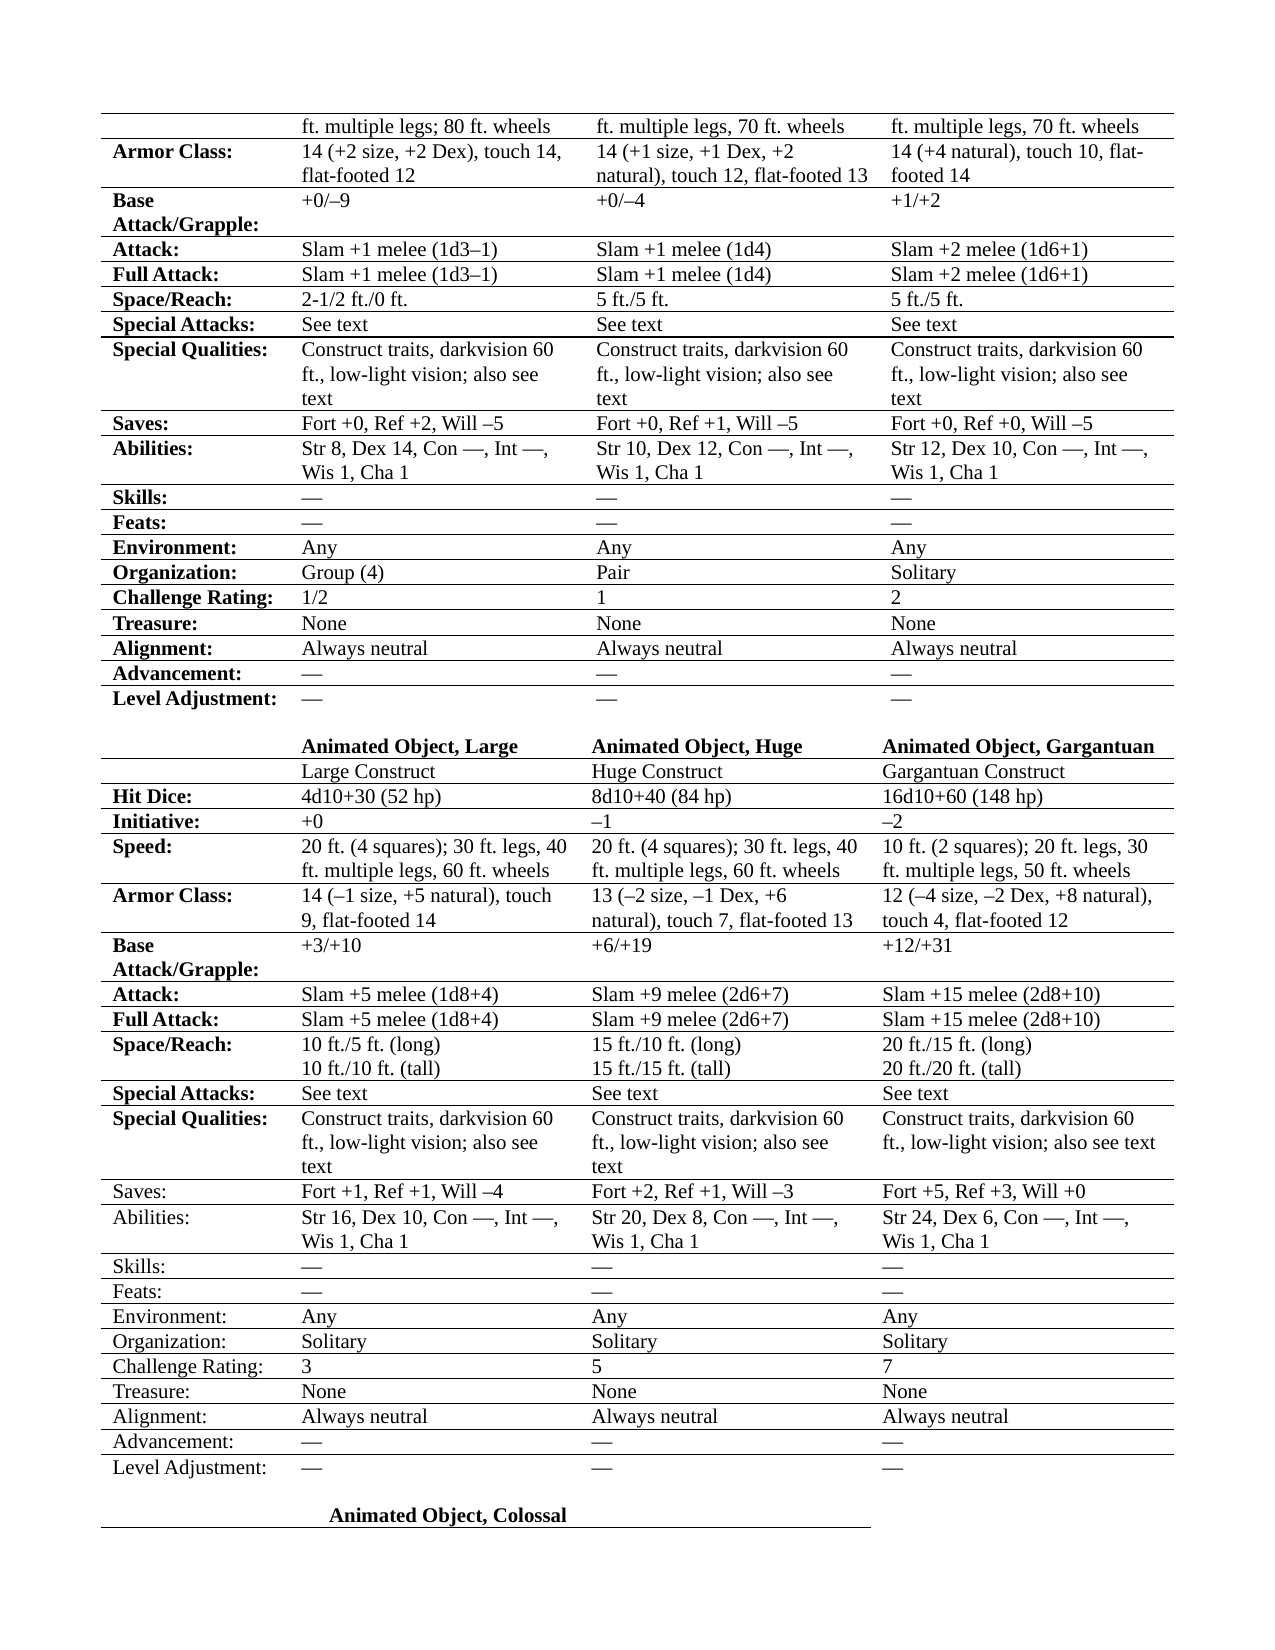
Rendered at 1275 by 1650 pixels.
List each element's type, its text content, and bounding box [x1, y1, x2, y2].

table_cell Initiative: [101, 809, 290, 833]
table_cell Solitary [290, 1329, 580, 1353]
table_cell — [871, 1430, 1174, 1453]
table_cell Environment: [101, 1304, 290, 1328]
table_cell — [879, 661, 1174, 685]
table_cell Any [879, 535, 1174, 559]
table_cell — [585, 510, 879, 534]
table_cell 8d10+40 (84 hp) [580, 784, 871, 808]
table_cell Skills: [101, 485, 290, 509]
table_cell — [871, 1254, 1174, 1278]
table_cell — [580, 1455, 871, 1479]
table_cell Advancement: [101, 661, 290, 685]
table_cell None [290, 610, 585, 634]
table_cell 10 ft. (2 squares); 20 ft. legs, 30 ft. multiple legs, 50 ft. wheels [871, 834, 1174, 882]
table_cell 14 (+2 size, +2 Dex), touch 14, flat-footed 12 [290, 139, 585, 187]
table_cell ft. multiple legs; 80 ft. wheels [290, 114, 585, 138]
table_cell Str 10, Dex 12, Con —, Int —, Wis 1, Cha 1 [585, 436, 879, 484]
table_cell Slam +1 melee (1d3–1) [290, 262, 585, 286]
table_cell None [585, 610, 879, 634]
table_cell Armor Class: [101, 884, 290, 932]
table_cell +6/+19 [580, 933, 871, 981]
table_cell Any [585, 535, 879, 559]
table_cell Construct traits, darkvision 60 ft., low-light vision; also see text [879, 338, 1174, 409]
table_cell Speed: [101, 834, 290, 882]
table_header Animated Object, Gargantuan [871, 734, 1174, 758]
table_cell 2 [879, 585, 1174, 609]
table_cell 7 [871, 1354, 1174, 1378]
table_cell +0/–4 [585, 188, 879, 236]
table_cell Always neutral [585, 636, 879, 659]
table_cell +0/–9 [290, 188, 585, 236]
table_cell — [290, 1430, 580, 1453]
table_cell Pair [585, 560, 879, 584]
table_cell Solitary [580, 1329, 871, 1353]
table_cell 5 [580, 1354, 871, 1378]
table_cell 20 ft. (4 squares); 30 ft. legs, 40 ft. multiple legs, 60 ft. wheels [580, 834, 871, 882]
table_cell Feats: [101, 510, 290, 534]
table_cell Fort +5, Ref +3, Will +0 [871, 1180, 1174, 1203]
table_cell Base Attack/Grapple: [101, 933, 290, 981]
table_cell +12/+31 [871, 933, 1174, 981]
table_cell ft. multiple legs, 70 ft. wheels [585, 114, 879, 138]
table_cell 1/2 [290, 585, 585, 609]
table_cell Saves: [101, 411, 290, 435]
table_cell Fort +2, Ref +1, Will –3 [580, 1180, 871, 1203]
table_cell Solitary [871, 1329, 1174, 1353]
table_cell Slam +9 melee (2d6+7) [580, 1007, 871, 1031]
table_cell — [290, 510, 585, 534]
table_cell Solitary [879, 560, 1174, 584]
table_cell Level Adjustment: [101, 1455, 290, 1479]
table_cell 5 ft./5 ft. [585, 287, 879, 311]
table_cell 16d10+60 (148 hp) [871, 784, 1174, 808]
table_cell 13 (–2 size, –1 Dex, +6 natural), touch 7, flat-footed 13 [580, 884, 871, 932]
table_cell Abilities: [101, 1205, 290, 1253]
table_cell 12 (–4 size, –2 Dex, +8 natural), touch 4, flat-footed 12 [871, 884, 1174, 932]
table_cell Attack: [101, 237, 290, 261]
table_cell Always neutral [879, 636, 1174, 659]
table_cell Fort +0, Ref +0, Will –5 [879, 411, 1174, 435]
table_cell Organization: [101, 560, 290, 584]
table_cell [101, 114, 290, 138]
table_cell — [879, 686, 1174, 710]
table_cell See text [879, 312, 1174, 336]
table_cell — [580, 1279, 871, 1303]
table_cell Feats: [101, 1279, 290, 1303]
table_cell Fort +1, Ref +1, Will –4 [290, 1180, 580, 1203]
table_cell Attack: [101, 982, 290, 1006]
table_cell None [879, 610, 1174, 634]
table_cell 3 [290, 1354, 580, 1378]
table_cell — [580, 1430, 871, 1453]
table_cell See text [290, 1081, 580, 1105]
table_cell Construct traits, darkvision 60 ft., low-light vision; also see text [290, 338, 585, 409]
table_cell Slam +1 melee (1d4) [585, 237, 879, 261]
table_cell — [290, 1254, 580, 1278]
table_cell Str 16, Dex 10, Con —, Int —, Wis 1, Cha 1 [290, 1205, 580, 1253]
table_cell Alignment: [101, 636, 290, 659]
table_cell ft. multiple legs, 70 ft. wheels [879, 114, 1174, 138]
table_cell Large Construct [290, 759, 580, 783]
table_cell — [290, 661, 585, 685]
table_cell 14 (+1 size, +1 Dex, +2 natural), touch 12, flat-footed 13 [585, 139, 879, 187]
table_cell Slam +15 melee (2d8+10) [871, 982, 1174, 1006]
table_cell 1 [585, 585, 879, 609]
table_cell Str 20, Dex 8, Con —, Int —, Wis 1, Cha 1 [580, 1205, 871, 1253]
table_cell Any [580, 1304, 871, 1328]
table_cell Str 8, Dex 14, Con —, Int —, Wis 1, Cha 1 [290, 436, 585, 484]
table_cell Base Attack/Grapple: [101, 188, 290, 236]
table_cell Slam +1 melee (1d3–1) [290, 237, 585, 261]
table_cell Skills: [101, 1254, 290, 1278]
table_cell Construct traits, darkvision 60 ft., low-light vision; also see text [871, 1106, 1174, 1178]
table_cell Advancement: [101, 1430, 290, 1453]
table_cell Special Attacks: [101, 1081, 290, 1105]
table_cell Treasure: [101, 1379, 290, 1403]
table_cell — [585, 661, 879, 685]
table_cell See text [290, 312, 585, 336]
table_cell — [290, 1455, 580, 1479]
table_cell — [879, 510, 1174, 534]
table_cell Construct traits, darkvision 60 ft., low-light vision; also see text [290, 1106, 580, 1178]
table_cell Full Attack: [101, 1007, 290, 1031]
table_cell — [585, 686, 879, 710]
table_cell Gargantuan Construct [871, 759, 1174, 783]
table_cell — [585, 485, 879, 509]
table_cell — [871, 1279, 1174, 1303]
table_header Animated Object, Colossal [318, 1503, 871, 1527]
table_cell 14 (–1 size, +5 natural), touch 9, flat-footed 14 [290, 884, 580, 932]
table_cell Always neutral [871, 1404, 1174, 1428]
table_cell Special Attacks: [101, 312, 290, 336]
table_cell Always neutral [580, 1404, 871, 1428]
table_cell — [871, 1455, 1174, 1479]
table_cell See text [871, 1081, 1174, 1105]
table_cell Any [871, 1304, 1174, 1328]
table_cell Slam +5 melee (1d8+4) [290, 982, 580, 1006]
table_cell Hit Dice: [101, 784, 290, 808]
table_cell See text [580, 1081, 871, 1105]
table_cell 10 ft./5 ft. (long) 10 ft./10 ft. (tall) [290, 1032, 580, 1080]
table_cell None [580, 1379, 871, 1403]
table_cell Group (4) [290, 560, 585, 584]
table_cell Full Attack: [101, 262, 290, 286]
table_cell Slam +9 melee (2d6+7) [580, 982, 871, 1006]
table_cell 5 ft./5 ft. [879, 287, 1174, 311]
table_cell — [879, 485, 1174, 509]
table_cell Str 12, Dex 10, Con —, Int —, Wis 1, Cha 1 [879, 436, 1174, 484]
table_cell 20 ft. (4 squares); 30 ft. legs, 40 ft. multiple legs, 60 ft. wheels [290, 834, 580, 882]
table_cell Alignment: [101, 1404, 290, 1428]
table_cell Level Adjustment: [101, 686, 290, 710]
table_cell Slam +15 melee (2d8+10) [871, 1007, 1174, 1031]
table_cell Space/Reach: [101, 287, 290, 311]
table_cell Challenge Rating: [101, 1354, 290, 1378]
table_cell — [290, 1279, 580, 1303]
table_cell — [580, 1254, 871, 1278]
table_cell +1/+2 [879, 188, 1174, 236]
table_header Animated Object, Large [290, 734, 580, 758]
table_cell — [290, 686, 585, 710]
table_cell Treasure: [101, 610, 290, 634]
table_cell Challenge Rating: [101, 585, 290, 609]
table_cell Special Qualities: [101, 338, 290, 409]
table_cell See text [585, 312, 879, 336]
table_cell Organization: [101, 1329, 290, 1353]
table_cell Slam +5 melee (1d8+4) [290, 1007, 580, 1031]
table_cell 2-1/2 ft./0 ft. [290, 287, 585, 311]
table_cell Armor Class: [101, 139, 290, 187]
table_cell 20 ft./15 ft. (long) 20 ft./20 ft. (tall) [871, 1032, 1174, 1080]
table_cell Fort +0, Ref +2, Will –5 [290, 411, 585, 435]
table_cell Construct traits, darkvision 60 ft., low-light vision; also see text [580, 1106, 871, 1178]
table_cell Slam +1 melee (1d4) [585, 262, 879, 286]
table_cell –1 [580, 809, 871, 833]
table_header [101, 734, 290, 758]
table_cell — [290, 485, 585, 509]
table_cell Space/Reach: [101, 1032, 290, 1080]
table_cell 15 ft./10 ft. (long) 15 ft./15 ft. (tall) [580, 1032, 871, 1080]
table_cell +0 [290, 809, 580, 833]
table_cell Any [290, 1304, 580, 1328]
table_cell Any [290, 535, 585, 559]
table_cell Fort +0, Ref +1, Will –5 [585, 411, 879, 435]
table_cell None [290, 1379, 580, 1403]
table_cell Slam +2 melee (1d6+1) [879, 237, 1174, 261]
table_cell Always neutral [290, 636, 585, 659]
table_cell Huge Construct [580, 759, 871, 783]
table_cell Construct traits, darkvision 60 ft., low-light vision; also see text [585, 338, 879, 409]
table_cell Special Qualities: [101, 1106, 290, 1178]
table_cell Str 24, Dex 6, Con —, Int —, Wis 1, Cha 1 [871, 1205, 1174, 1253]
table_header [101, 1503, 318, 1527]
table_cell Slam +2 melee (1d6+1) [879, 262, 1174, 286]
table_cell 4d10+30 (52 hp) [290, 784, 580, 808]
table_cell Always neutral [290, 1404, 580, 1428]
table_cell 14 (+4 natural), touch 10, flat-footed 14 [879, 139, 1174, 187]
table_cell Environment: [101, 535, 290, 559]
table_cell Saves: [101, 1180, 290, 1203]
table_header Animated Object, Huge [580, 734, 871, 758]
table_cell Abilities: [101, 436, 290, 484]
table_cell None [871, 1379, 1174, 1403]
table_cell –2 [871, 809, 1174, 833]
table_cell +3/+10 [290, 933, 580, 981]
table_cell [101, 759, 290, 783]
